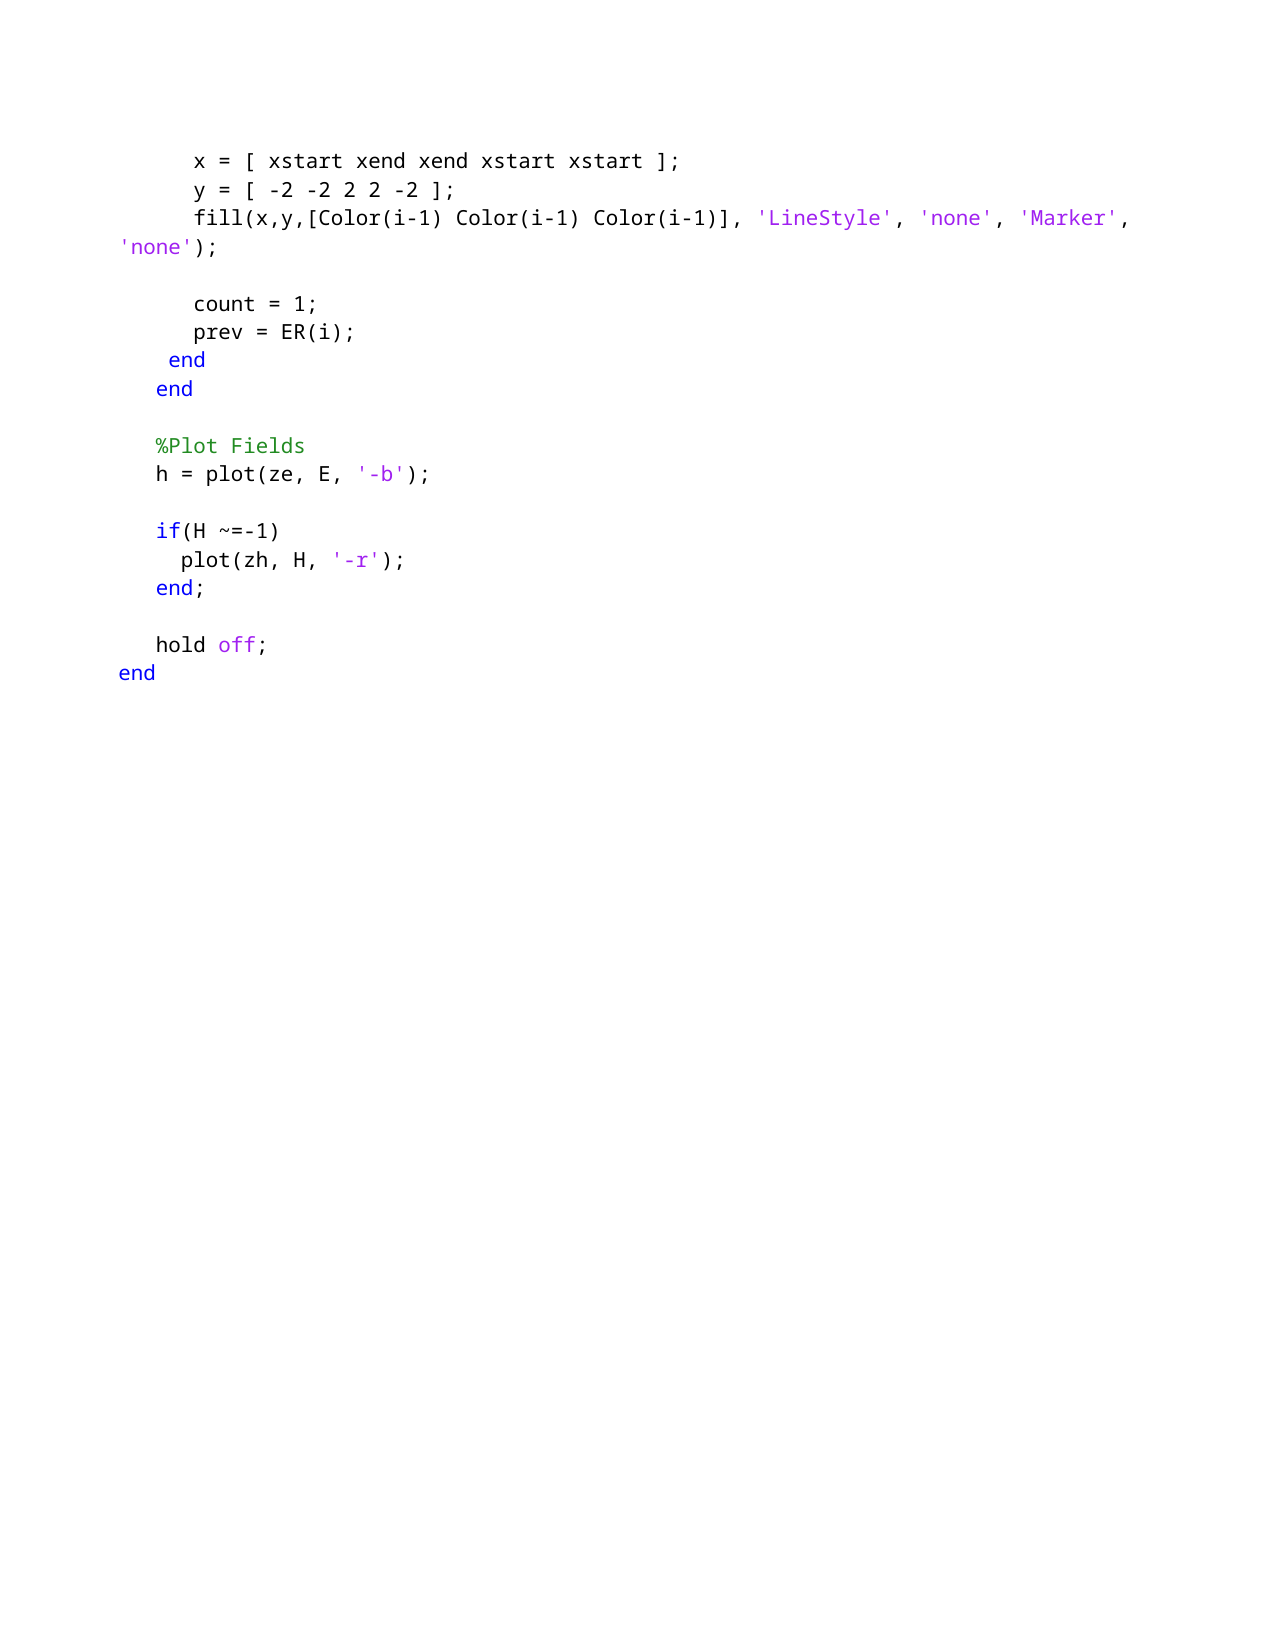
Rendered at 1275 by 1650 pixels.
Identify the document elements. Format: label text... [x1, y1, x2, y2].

text if(H ~=-1) [118, 516, 1157, 545]
text end [118, 346, 1157, 374]
text end; [118, 573, 1157, 602]
text x = [ xstart xend xend xstart xstart ]; [118, 147, 1157, 175]
text y = [ -2 -2 2 2 -2 ]; [118, 175, 1157, 203]
text count = 1; [118, 289, 1157, 317]
text h = plot(ze, E, '-b'); [118, 459, 1157, 488]
text end [118, 658, 1157, 687]
text plot(zh, H, '-r'); [118, 545, 1157, 573]
text end [118, 374, 1157, 402]
text %Plot Fields [118, 431, 1157, 459]
text fill(x,y,[Color(i-1) Color(i-1) Color(i-1)], 'LineStyle', 'none', 'Marker', 'none'); [118, 203, 1157, 260]
text prev = ER(i); [118, 317, 1157, 346]
text hold off; [118, 630, 1157, 658]
